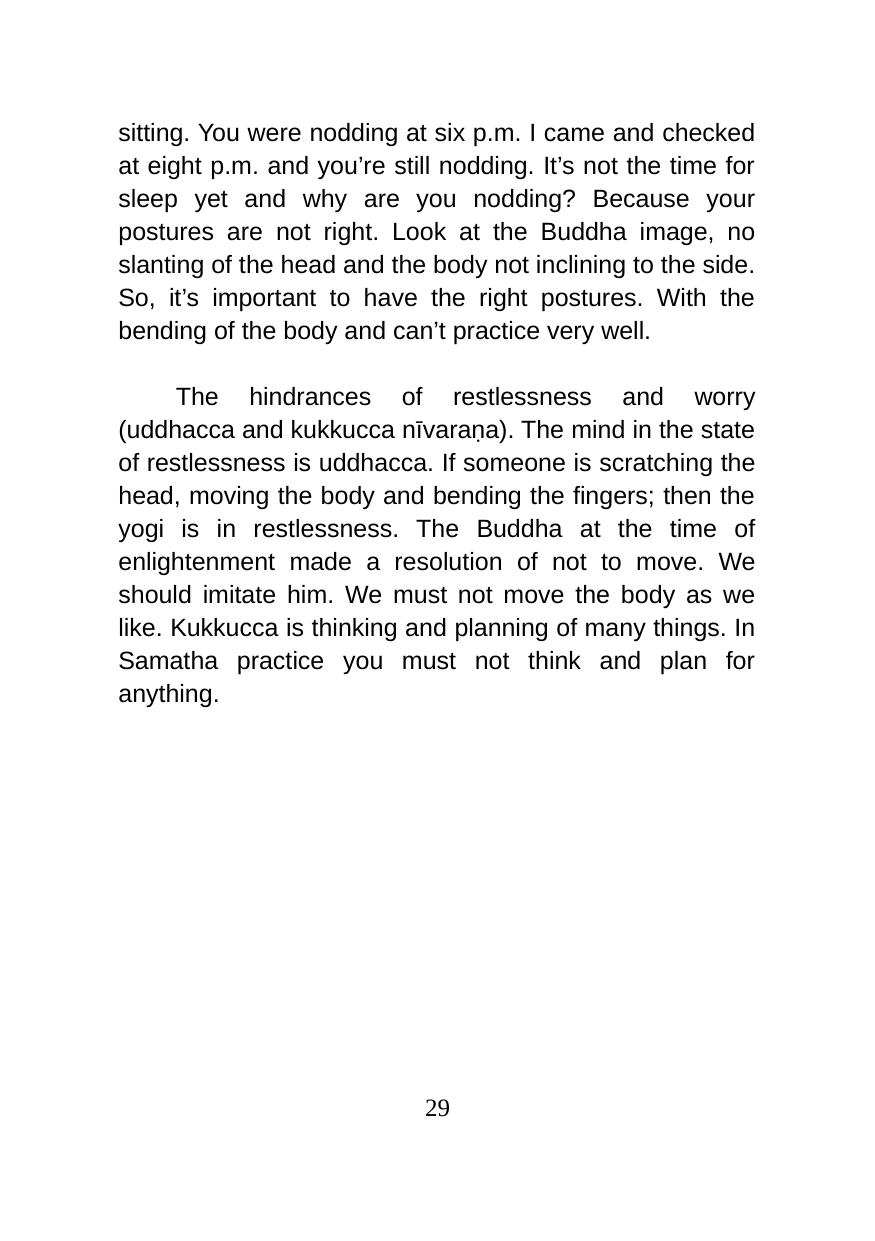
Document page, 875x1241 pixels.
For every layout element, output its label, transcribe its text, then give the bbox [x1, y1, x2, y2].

text The hindrances of restlessness and worry (uddhacca and kukkucca nīvaraṇa). The mind in the state of restlessness is uddhacca. If someone is scratching the head, moving the body and bending the fingers; then the yogi is in restlessness. The Buddha at the time of enlightenment made a resolution of not to move. We should imitate him. We must not move the body as we like. Kukkucca is thinking and planning of many things. In Samatha practice you must not think and plan for anything. [118, 382, 756, 708]
text sitting. You were nodding at six p.m. I came and checked at eight p.m. and you’re still nodding. It’s not the time for sleep yet and why are you nodding? Because your postures are not right. Look at the Buddha image, no slanting of the head and the body not inclining to the side. So, it’s important to have the right postures. With the bending of the body and can’t practice very well. [118, 118, 756, 345]
